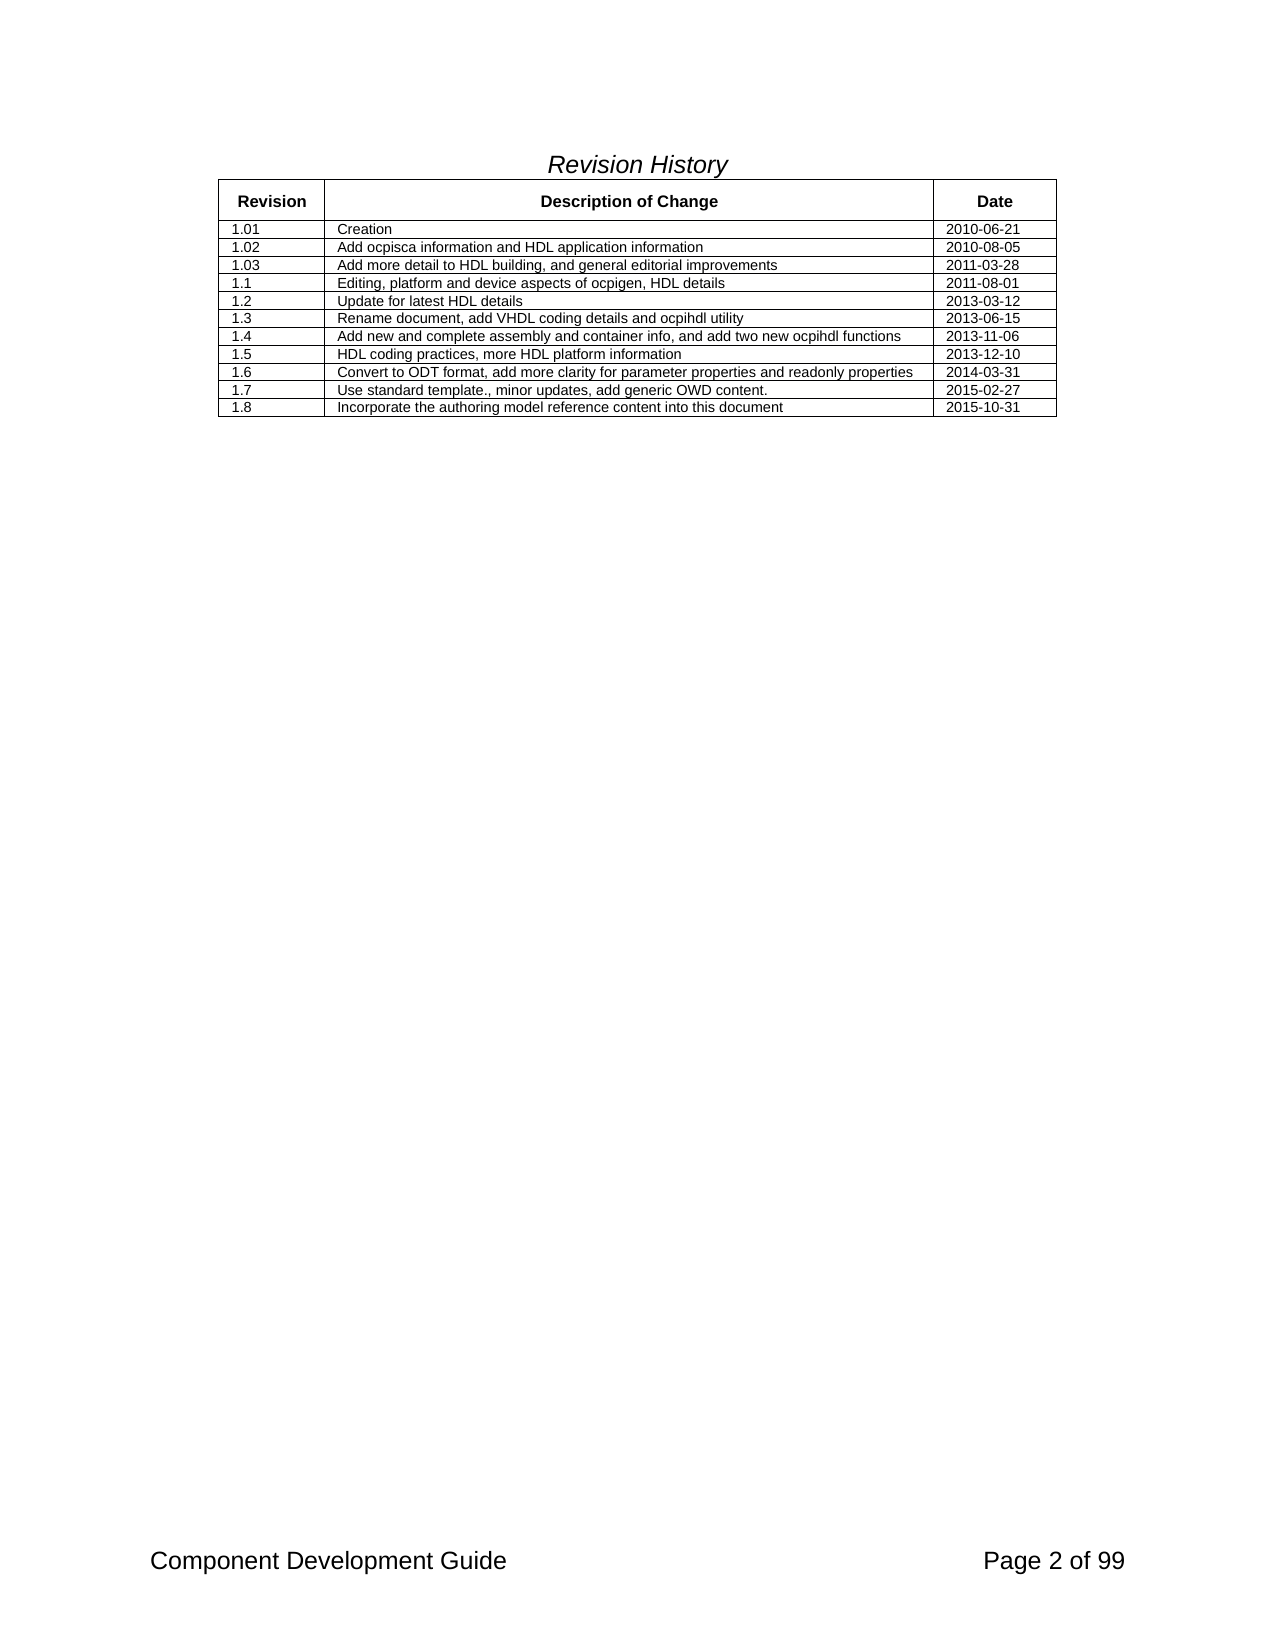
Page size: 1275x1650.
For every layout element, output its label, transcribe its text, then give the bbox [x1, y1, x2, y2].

table_cell Update for latest HDL details [325, 292, 933, 309]
table_cell Use standard template., minor updates, add generic OWD content. [325, 381, 933, 398]
table_cell Add more detail to HDL building, and general editorial improvements [325, 257, 933, 273]
table_cell Editing, platform and device aspects of ocpigen, HDL details [325, 274, 933, 291]
table_cell Incorporate the authoring model reference content into this document [325, 399, 933, 416]
table_cell 2010-08-05 [934, 239, 1056, 256]
table_header Revision [219, 180, 324, 220]
table_header Description of Change [325, 180, 933, 220]
table_cell 1.01 [219, 221, 324, 238]
table_cell 1.03 [219, 257, 324, 273]
table_cell 1.2 [219, 292, 324, 309]
table_header Date [934, 180, 1056, 220]
text Revision History [150, 150, 1125, 179]
table_cell 2015-10-31 [934, 399, 1056, 416]
table_cell 2011-03-28 [934, 257, 1056, 273]
table_cell 2015-02-27 [934, 381, 1056, 398]
table_cell 2010-06-21 [934, 221, 1056, 238]
table_cell 1.6 [219, 364, 324, 380]
table_cell 2013-12-10 [934, 346, 1056, 362]
table_cell HDL coding practices, more HDL platform information [325, 346, 933, 362]
table_cell 1.5 [219, 346, 324, 362]
table_cell 1.7 [219, 381, 324, 398]
table_cell 2013-11-06 [934, 328, 1056, 344]
table_cell 2013-06-15 [934, 310, 1056, 327]
table_cell 2014-03-31 [934, 364, 1056, 380]
table_cell 1.4 [219, 328, 324, 344]
table_cell Convert to ODT format, add more clarity for parameter properties and readonly properties [325, 364, 933, 380]
table_cell Rename document, add VHDL coding details and ocpihdl utility [325, 310, 933, 327]
table_cell 1.1 [219, 274, 324, 291]
table_cell Add new and complete assembly and container info, and add two new ocpihdl functions [325, 328, 933, 344]
table_cell 1.8 [219, 399, 324, 416]
table_cell Creation [325, 221, 933, 238]
table_cell Add ocpisca information and HDL application information [325, 239, 933, 256]
table_cell 2013-03-12 [934, 292, 1056, 309]
table_cell 1.3 [219, 310, 324, 327]
table_cell 2011-08-01 [934, 274, 1056, 291]
table_cell 1.02 [219, 239, 324, 256]
